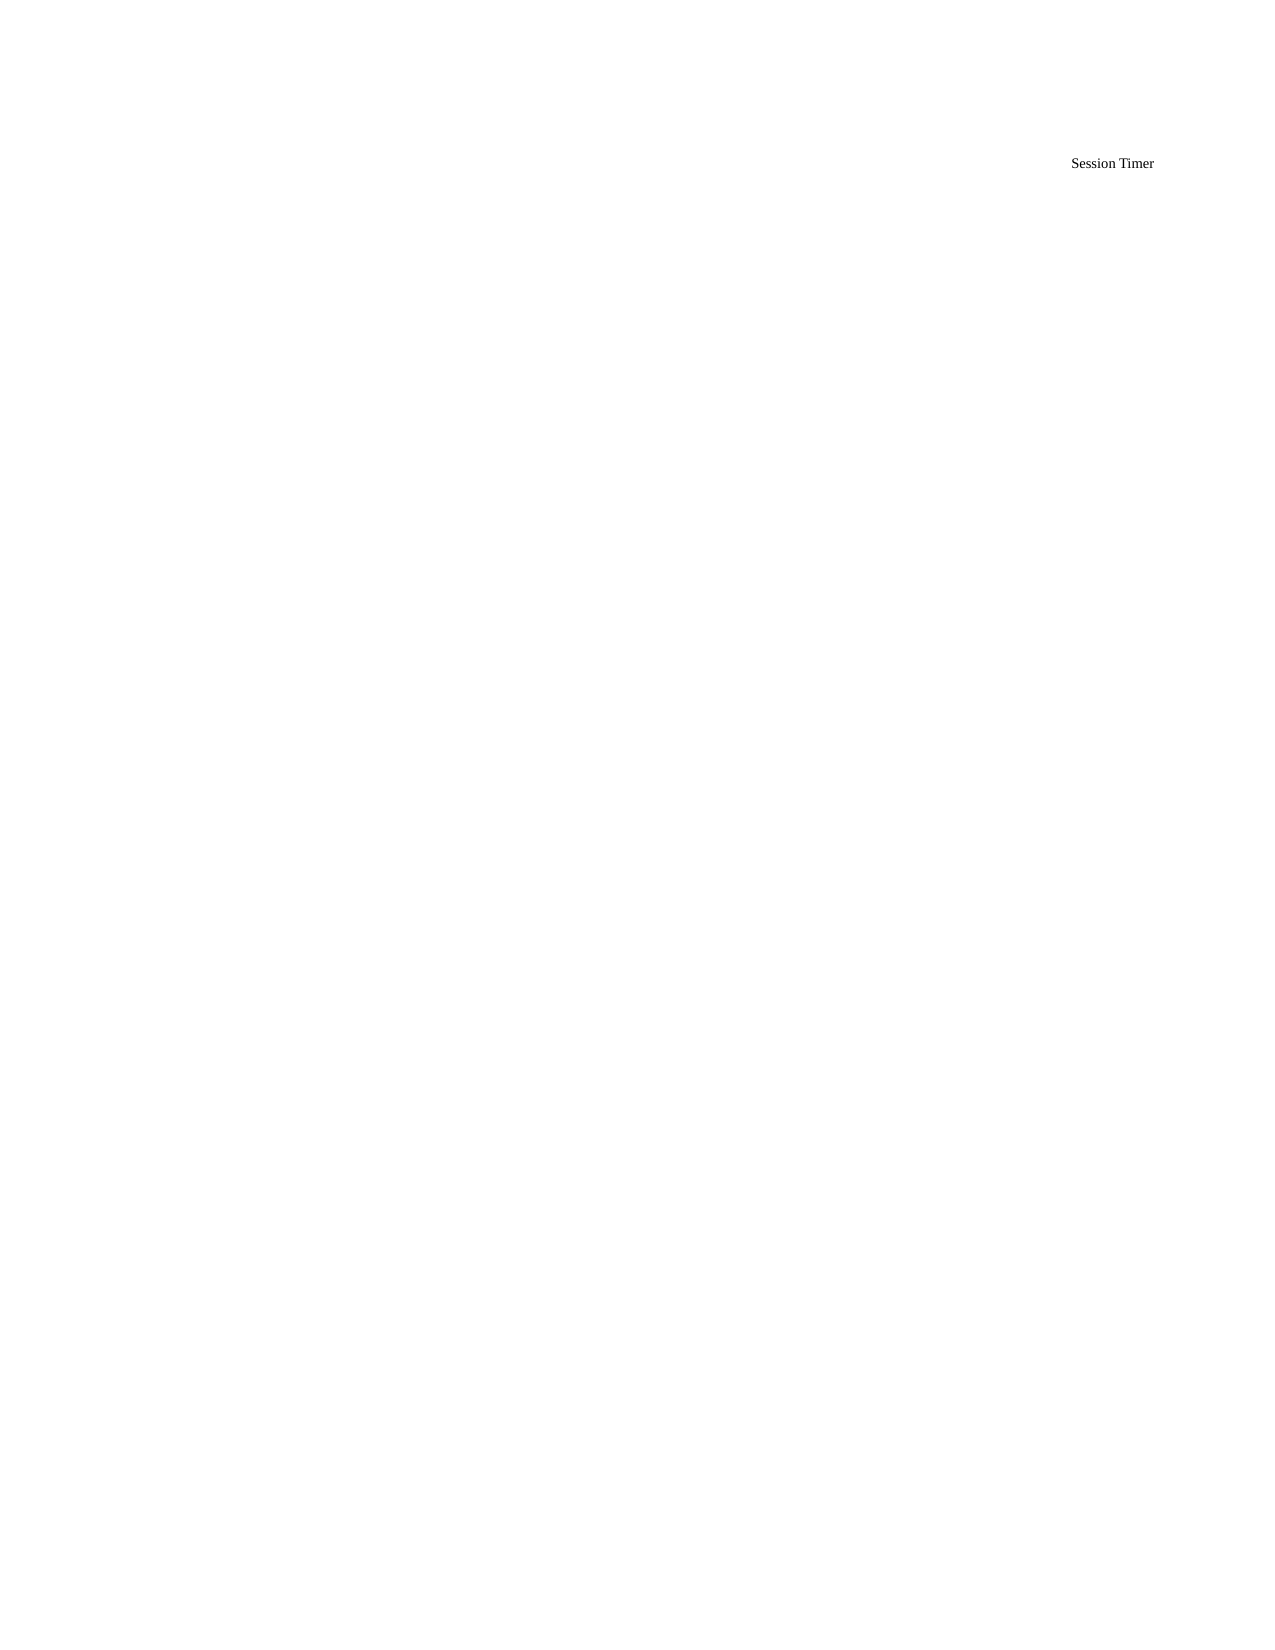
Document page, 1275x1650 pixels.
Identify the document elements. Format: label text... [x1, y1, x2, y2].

table_header [121, 150, 720, 154]
table_header [118, 179, 1157, 184]
table_header [720, 150, 1154, 154]
table_cell [118, 184, 1157, 189]
table_cell [121, 155, 720, 171]
table_header [118, 147, 1157, 179]
table_cell Session Timer [720, 155, 1154, 171]
